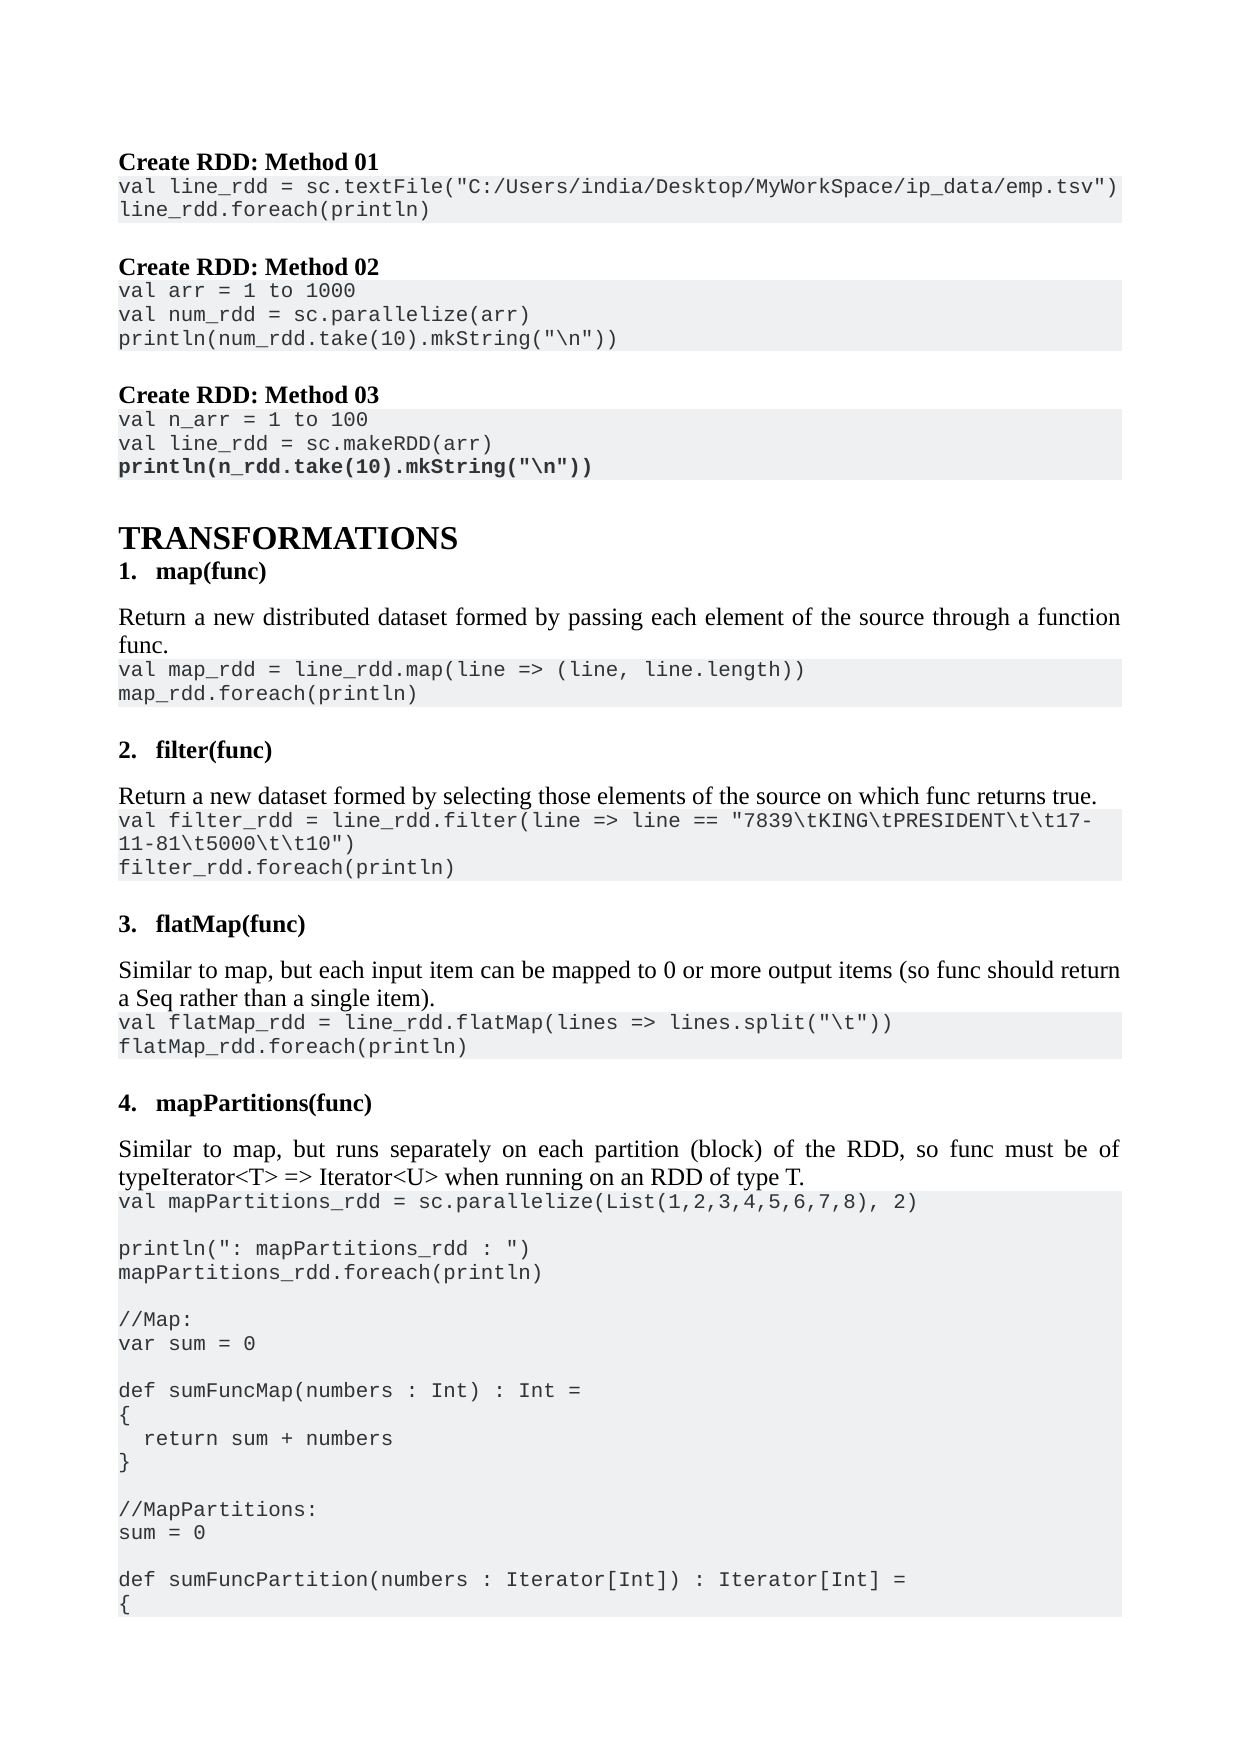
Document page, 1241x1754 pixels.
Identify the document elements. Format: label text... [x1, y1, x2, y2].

text println(n_rdd.take(10).mkString("\n")) [118, 456, 1122, 480]
text sum = 0 [118, 1522, 1122, 1546]
text { [118, 1404, 1122, 1428]
text //MapPartitions: [118, 1498, 1122, 1522]
text def sumFuncMap(numbers : Int) : Int = [118, 1380, 1122, 1404]
text val mapPartitions_rdd = sc.parallelize(List(1,2,3,4,5,6,7,8), 2) [118, 1191, 1122, 1215]
text Similar to map, but runs separately on each partition (block) of the RDD, so func must be of typeIterator<T> => Iterator<U> when running on an RDD of type T. [118, 1134, 1122, 1191]
text Return a new dataset formed by selecting those elements of the source on which func returns true. [118, 781, 1122, 809]
list map(func) [118, 556, 1122, 585]
text TRANSFORMATIONS [118, 518, 1122, 556]
text val n_arr = 1 to 100 [118, 409, 1122, 432]
text map_rdd.foreach(println) [118, 683, 1122, 707]
text line_rdd.foreach(println) [118, 199, 1122, 223]
text Create RDD: Method 03 [118, 380, 1122, 409]
text } [118, 1451, 1122, 1475]
text val map_rdd = line_rdd.map(line => (line, line.length)) [118, 659, 1122, 683]
text mapPartitions_rdd.foreach(println) [118, 1262, 1122, 1286]
text val line_rdd = sc.textFile("C:/Users/india/Desktop/MyWorkSpace/ip_data/emp.tsv") [118, 176, 1122, 199]
text Similar to map, but each input item can be mapped to 0 or more output items (so func should return a Seq rather than a single item). [118, 955, 1122, 1012]
text return sum + numbers [118, 1428, 1122, 1451]
text val filter_rdd = line_rdd.filter(line => line == "7839\tKING\tPRESIDENT\t\t17-11-81\t5000\t\t10") [118, 809, 1122, 857]
text var sum = 0 [118, 1333, 1122, 1357]
text println(num_rdd.take(10).mkString("\n")) [118, 328, 1122, 351]
list flatMap(func) [118, 909, 1122, 938]
text println(": mapPartitions_rdd : ") [118, 1238, 1122, 1262]
list filter(func) [118, 735, 1122, 764]
text Create RDD: Method 02 [118, 252, 1122, 280]
text def sumFuncPartition(numbers : Iterator[Int]) : Iterator[Int] = [118, 1569, 1122, 1593]
text //Map: [118, 1309, 1122, 1333]
text Create RDD: Method 01 [118, 147, 1122, 176]
text val num_rdd = sc.parallelize(arr) [118, 304, 1122, 328]
text { [118, 1593, 1122, 1617]
text val flatMap_rdd = line_rdd.flatMap(lines => lines.split("\t")) [118, 1012, 1122, 1036]
list mapPartitions(func) [118, 1088, 1122, 1117]
text val line_rdd = sc.makeRDD(arr) [118, 432, 1122, 456]
text filter_rdd.foreach(println) [118, 857, 1122, 881]
text flatMap_rdd.foreach(println) [118, 1036, 1122, 1059]
text Return a new distributed dataset formed by passing each element of the source through a function func. [118, 602, 1122, 659]
text val arr = 1 to 1000 [118, 280, 1122, 304]
